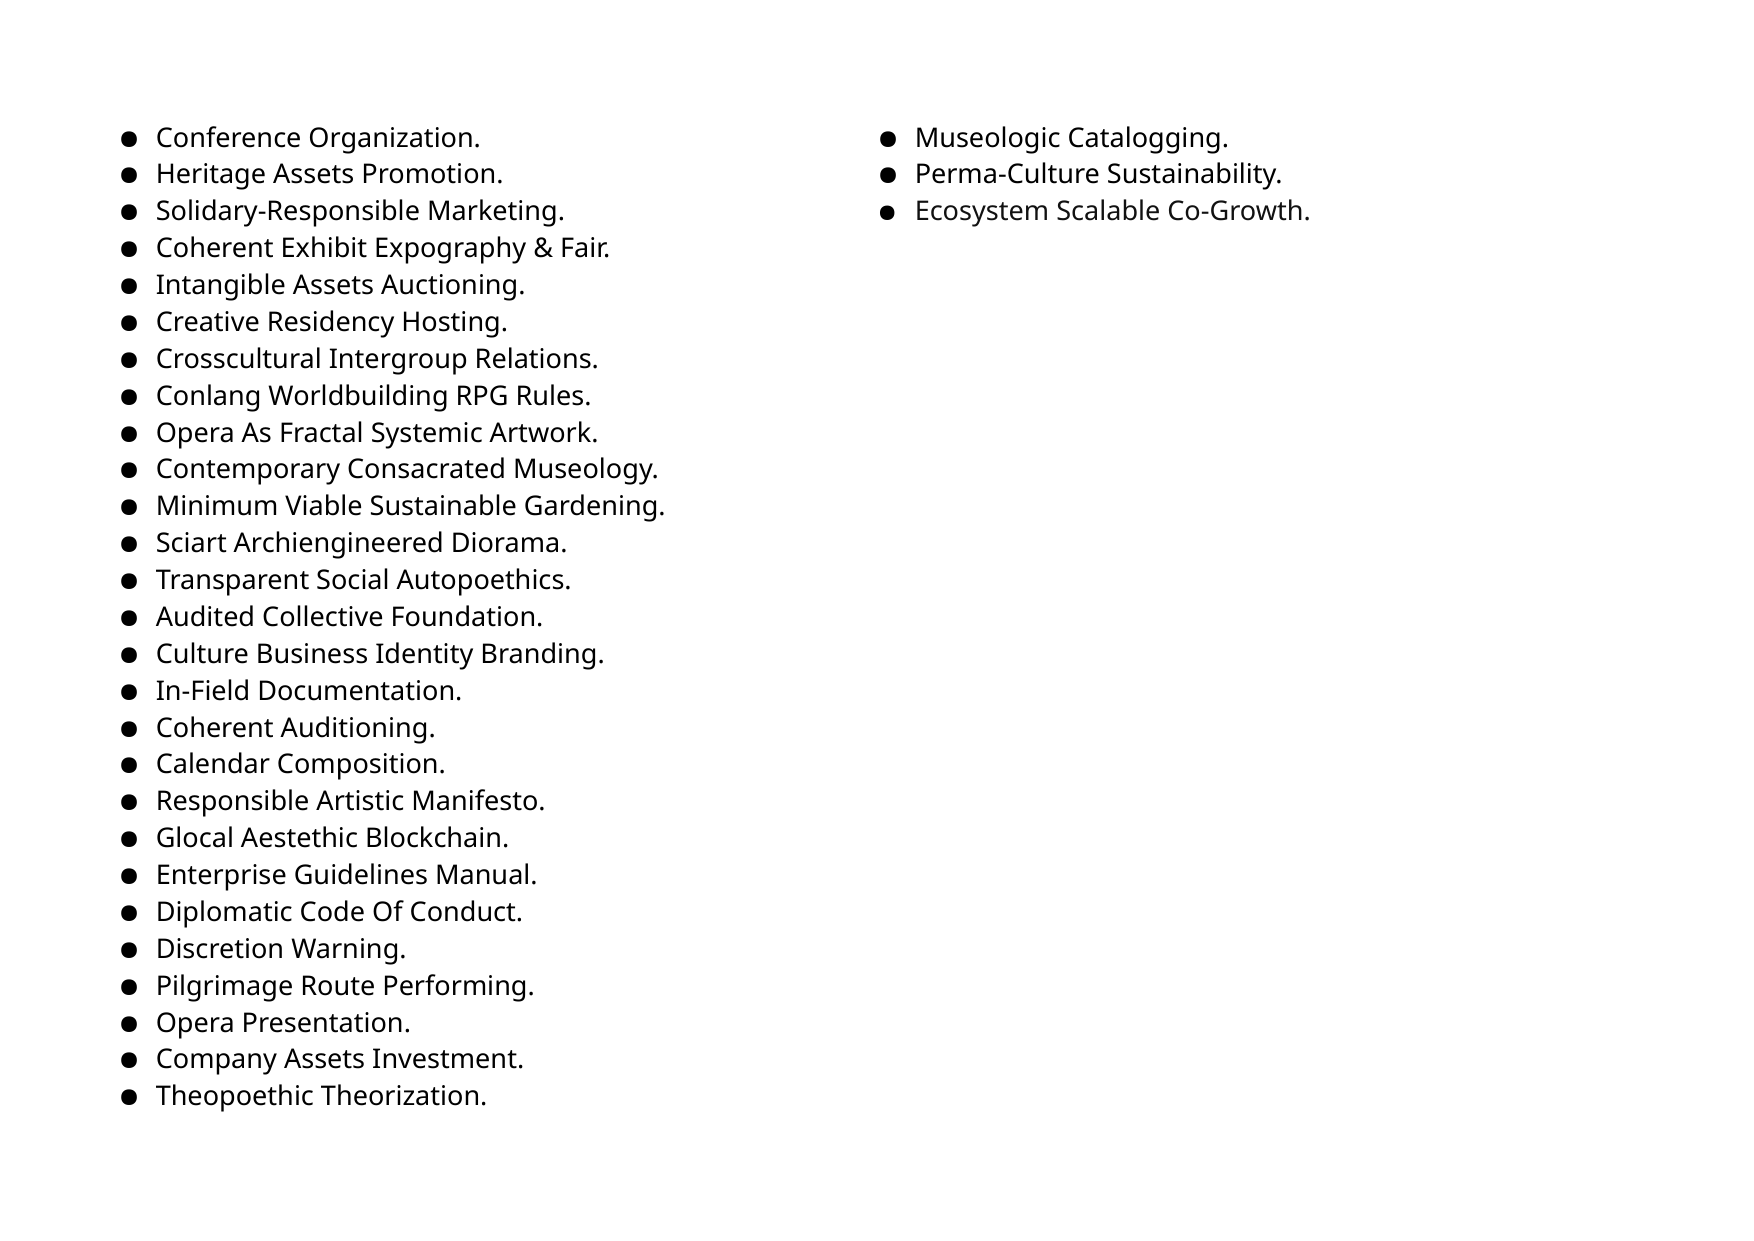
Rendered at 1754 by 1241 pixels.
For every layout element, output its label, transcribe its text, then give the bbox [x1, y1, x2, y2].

list Glocal Aestethic Blockchain. [118, 819, 877, 856]
list Diplomatic Code Of Conduct. [118, 892, 877, 929]
list Perma-Culture Sustainability. [877, 155, 1636, 192]
list Coherent Exhibit Expography & Fair. [118, 229, 877, 266]
list Transparent Social Autopoethics. [118, 561, 877, 597]
list Conlang Worldbuilding RPG Rules. [118, 376, 877, 413]
list Ecosystem Scalable Co-Growth. [877, 192, 1636, 229]
list Discretion Warning. [118, 929, 877, 966]
list Audited Collective Foundation. [118, 597, 877, 634]
list Responsible Artistic Manifesto. [118, 782, 877, 819]
list Calendar Composition. [118, 745, 877, 782]
list Intangible Assets Auctioning. [118, 266, 877, 302]
list Minimum Viable Sustainable Gardening. [118, 487, 877, 524]
list Pilgrimage Route Performing. [118, 966, 877, 1003]
list Enterprise Guidelines Manual. [118, 856, 877, 892]
list Crosscultural Intergroup Relations. [118, 339, 877, 376]
list Opera Presentation. [118, 1003, 877, 1040]
list In-Field Documentation. [118, 671, 877, 708]
list Opera As Fractal Systemic Artwork. [118, 413, 877, 450]
list Sciart Archiengineered Diorama. [118, 524, 877, 561]
list Creative Residency Hosting. [118, 302, 877, 339]
list Culture Business Identity Branding. [118, 634, 877, 671]
list Company Assets Investment. [118, 1040, 877, 1077]
list Contemporary Consacrated Museology. [118, 450, 877, 487]
list Heritage Assets Promotion. [118, 155, 877, 192]
list Solidary-Responsible Marketing. [118, 192, 877, 229]
list Conference Organization. [118, 118, 877, 155]
list Coherent Auditioning. [118, 708, 877, 745]
list Theopoethic Theorization. [118, 1077, 877, 1114]
list Museologic Catalogging. [877, 118, 1636, 155]
